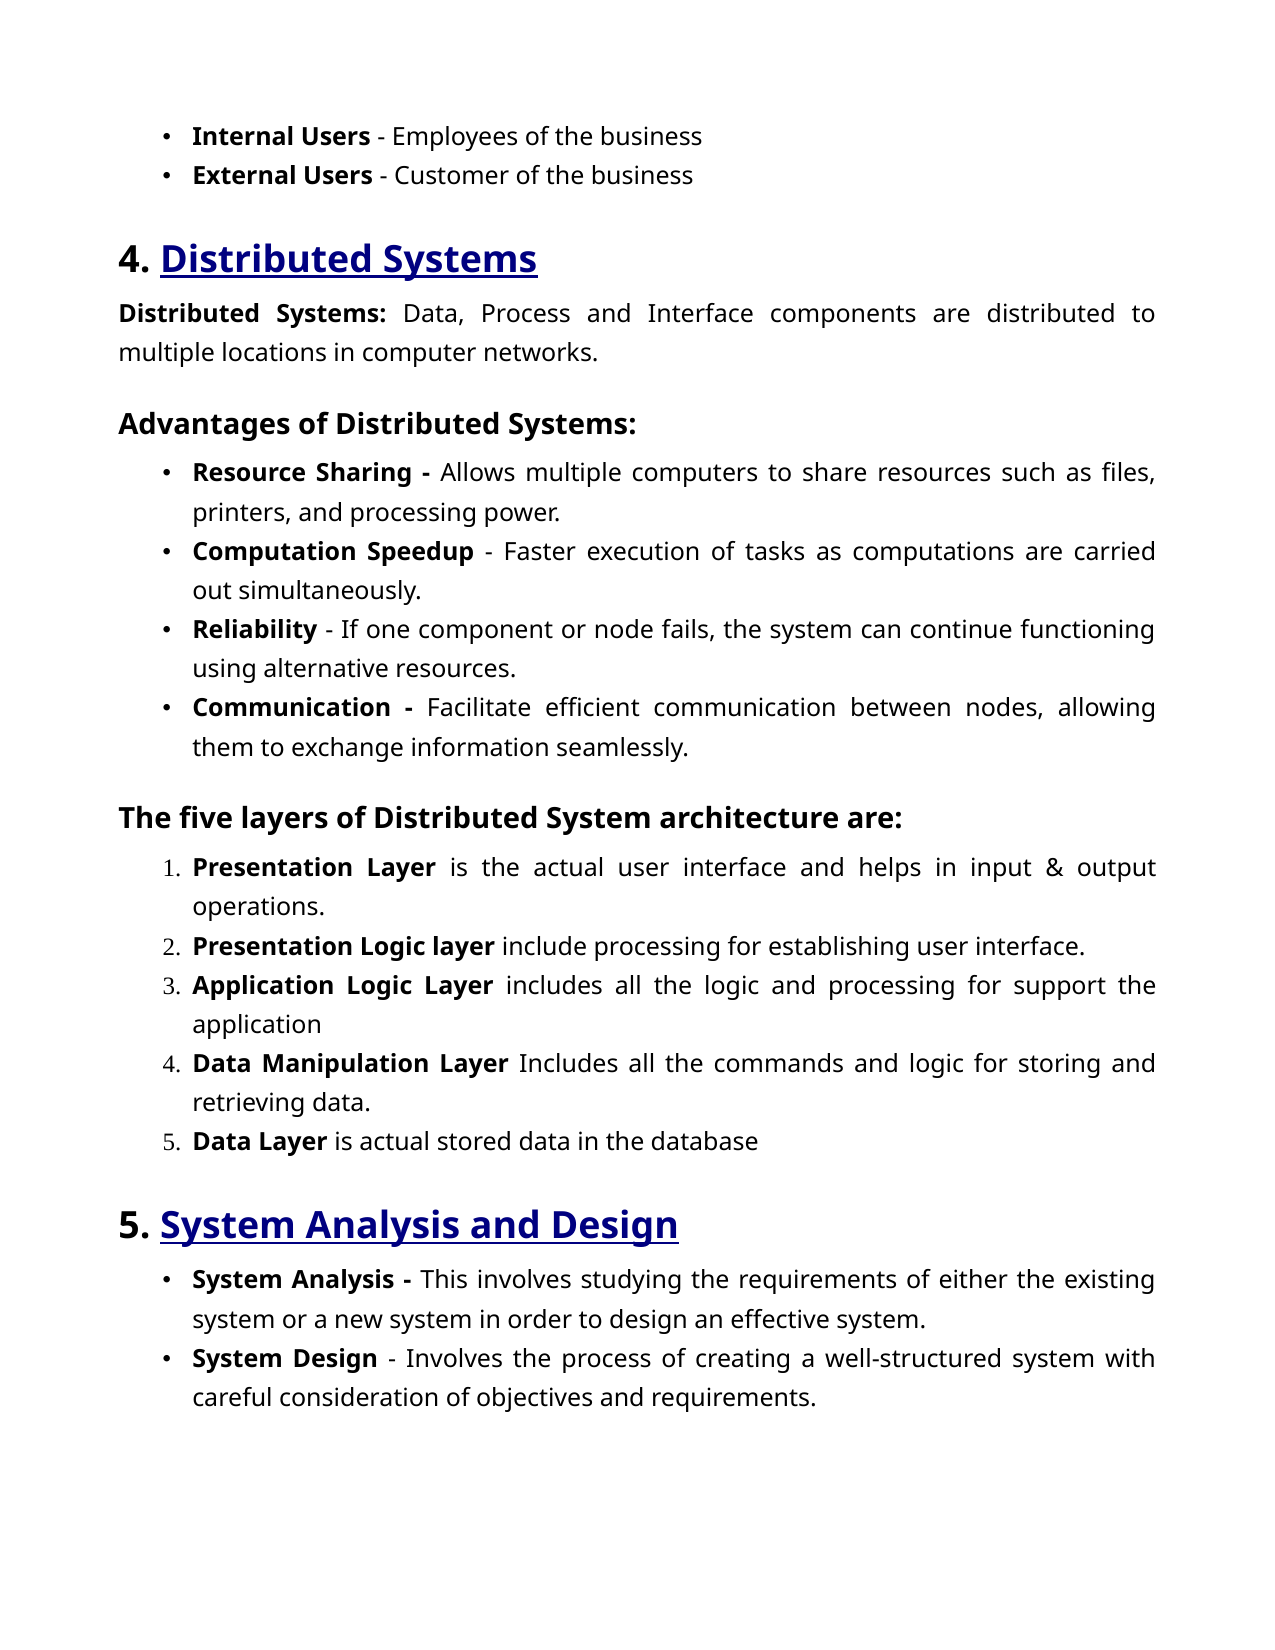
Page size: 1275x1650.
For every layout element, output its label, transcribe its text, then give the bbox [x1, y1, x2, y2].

list Presentation Layer is the actual user interface and helps in input & output operations. [162, 850, 1157, 923]
subtitle 5. System Analysis and Design [118, 1198, 1157, 1249]
list Resource Sharing - Allows multiple computers to share resources such as files, printers, and processing power. [162, 455, 1157, 528]
text Distributed Systems: Data, Process and Interface components are distributed to multiple locations in computer networks. [118, 295, 1157, 369]
list Data Manipulation Layer Includes all the commands and logic for storing and retrieving data. [162, 1046, 1157, 1119]
subtitle The five layers of Distributed System architecture are: [118, 798, 1157, 837]
list Communication - Facilitate efficient communication between nodes, allowing them to exchange information seamlessly. [162, 690, 1157, 763]
subtitle Advantages of Distributed Systems: [118, 403, 1157, 443]
list Internal Users - Employees of the business [162, 118, 1157, 152]
list Data Layer is actual stored data in the database [162, 1124, 1157, 1158]
list Presentation Logic layer include processing for establishing user interface. [162, 928, 1157, 962]
list System Analysis - This involves studying the requirements of either the existing system or a new system in order to design an effective system. [162, 1262, 1157, 1335]
subtitle 4. Distributed Systems [118, 232, 1157, 283]
list Computation Speedup - Faster execution of tasks as computations are carried out simultaneously. [162, 533, 1157, 607]
list System Design - Involves the process of creating a well-structured system with careful consideration of objectives and requirements. [162, 1340, 1157, 1414]
list Reliability - If one component or node fails, the system can continue functioning using alternative resources. [162, 612, 1157, 685]
list External Users - Customer of the business [162, 157, 1157, 191]
list Application Logic Layer includes all the logic and processing for support the application [162, 967, 1157, 1041]
